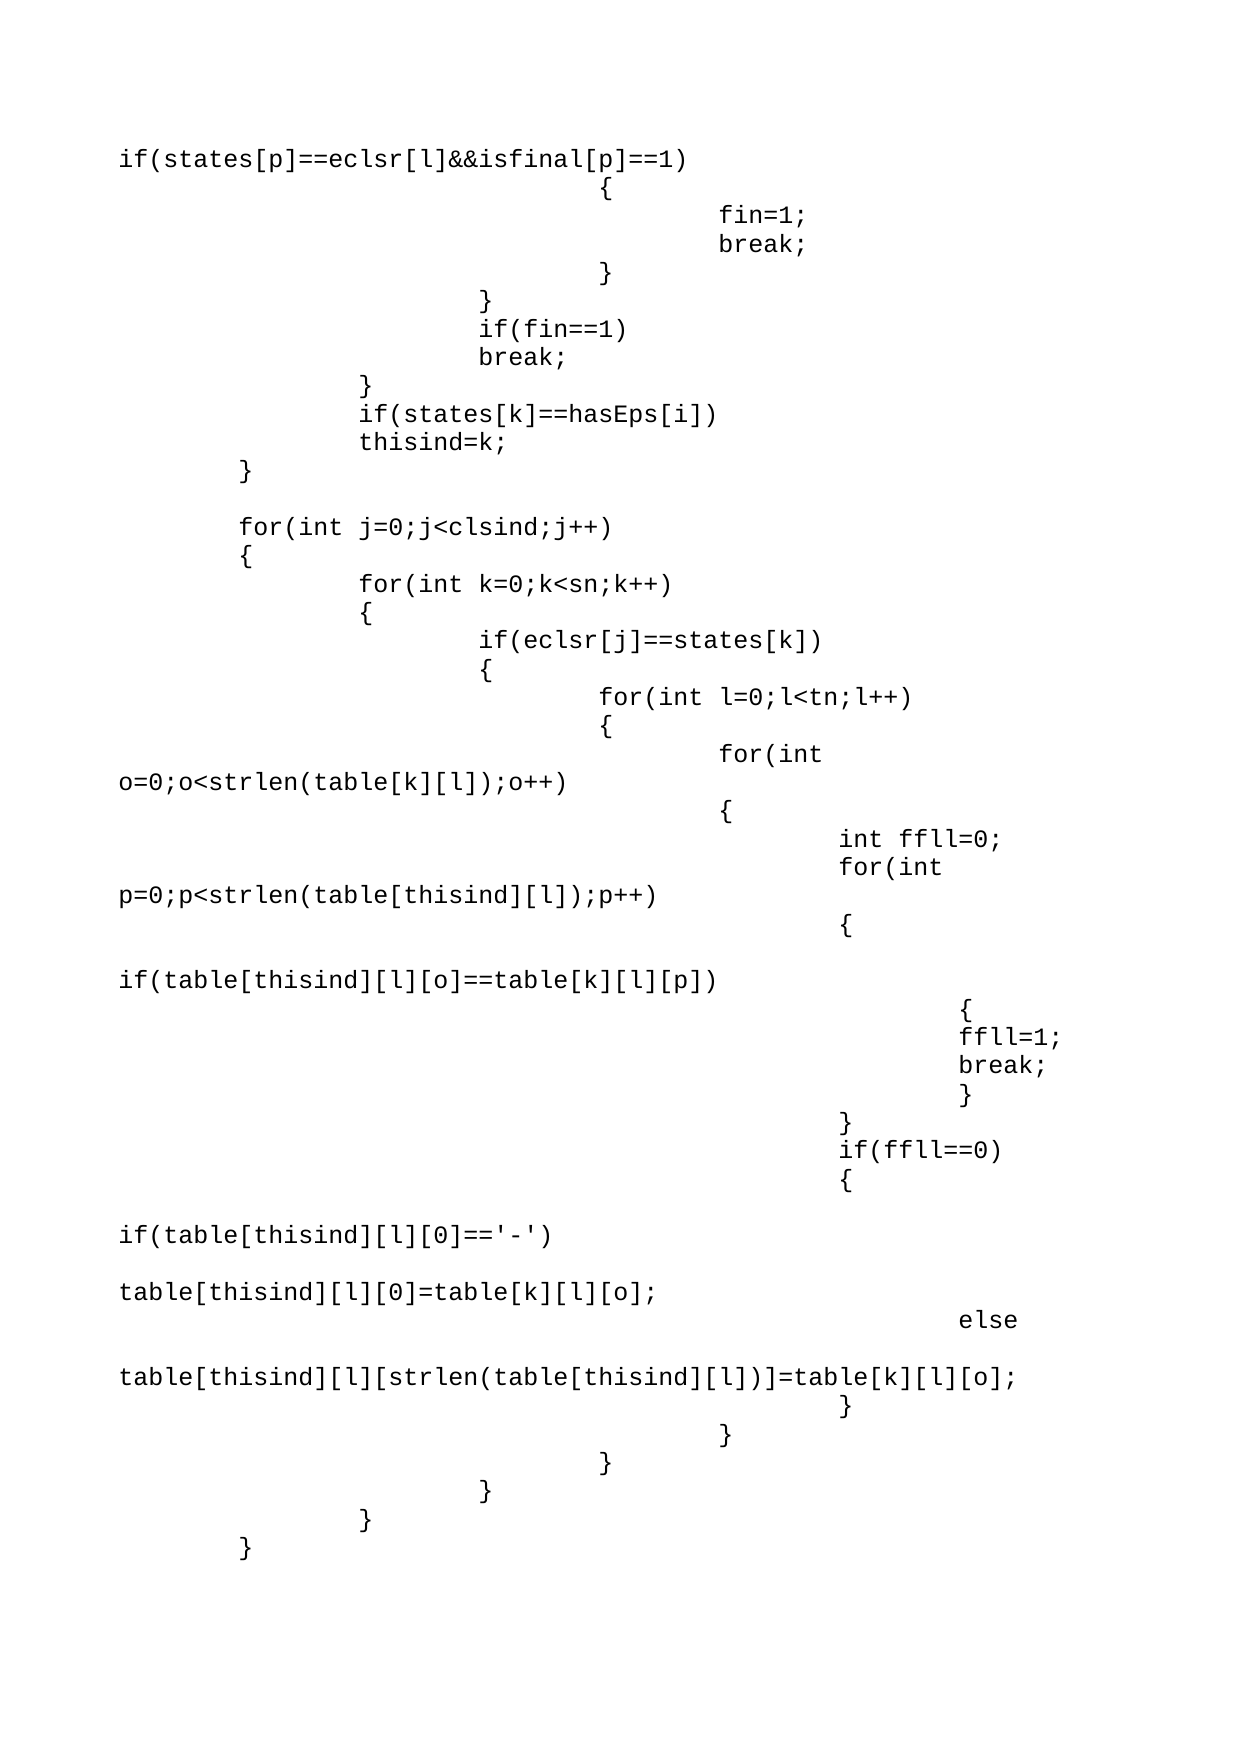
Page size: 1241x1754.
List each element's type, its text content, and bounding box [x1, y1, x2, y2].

text if(table[thisind][l][o]==table[k][l][p]) [118, 940, 1122, 996]
text table[thisind][l][0]=table[k][l][o]; [118, 1251, 1122, 1308]
text } [118, 1450, 1122, 1478]
text } [118, 288, 1122, 316]
text { [118, 543, 1122, 571]
text break; [118, 1053, 1122, 1081]
text { [118, 798, 1122, 826]
text } [118, 373, 1122, 401]
text int ffll=0; [118, 826, 1122, 855]
text ffll=1; [118, 1025, 1122, 1053]
text for(int l=0;l<tn;l++) [118, 685, 1122, 713]
text if(states[p]==eclsr[l]&&isfinal[p]==1) [118, 118, 1122, 175]
text for(int j=0;j<clsind;j++) [118, 515, 1122, 543]
text { [118, 175, 1122, 203]
text { [118, 996, 1122, 1025]
text thisind=k; [118, 430, 1122, 458]
text break; [118, 345, 1122, 373]
text break; [118, 231, 1122, 260]
text table[thisind][l][strlen(table[thisind][l])]=table[k][l][o]; [118, 1336, 1122, 1393]
text for(int p=0;p<strlen(table[thisind][l]);p++) [118, 855, 1122, 911]
text { [118, 656, 1122, 685]
text { [118, 600, 1122, 628]
text fin=1; [118, 203, 1122, 231]
text } [118, 1110, 1122, 1138]
text if(eclsr[j]==states[k]) [118, 628, 1122, 656]
text for(int k=0;k<sn;k++) [118, 571, 1122, 600]
text else [118, 1308, 1122, 1336]
text if(states[k]==hasEps[i]) [118, 401, 1122, 430]
text if(ffll==0) [118, 1138, 1122, 1166]
text { [118, 1166, 1122, 1195]
text } [118, 260, 1122, 288]
text } [118, 458, 1122, 486]
text { [118, 713, 1122, 741]
text } [118, 1421, 1122, 1450]
text } [118, 1506, 1122, 1535]
text } [118, 1535, 1122, 1563]
text } [118, 1393, 1122, 1421]
text { [118, 911, 1122, 940]
text if(fin==1) [118, 316, 1122, 345]
text for(int o=0;o<strlen(table[k][l]);o++) [118, 741, 1122, 798]
text if(table[thisind][l][0]=='-') [118, 1195, 1122, 1251]
text } [118, 1081, 1122, 1110]
text } [118, 1478, 1122, 1506]
